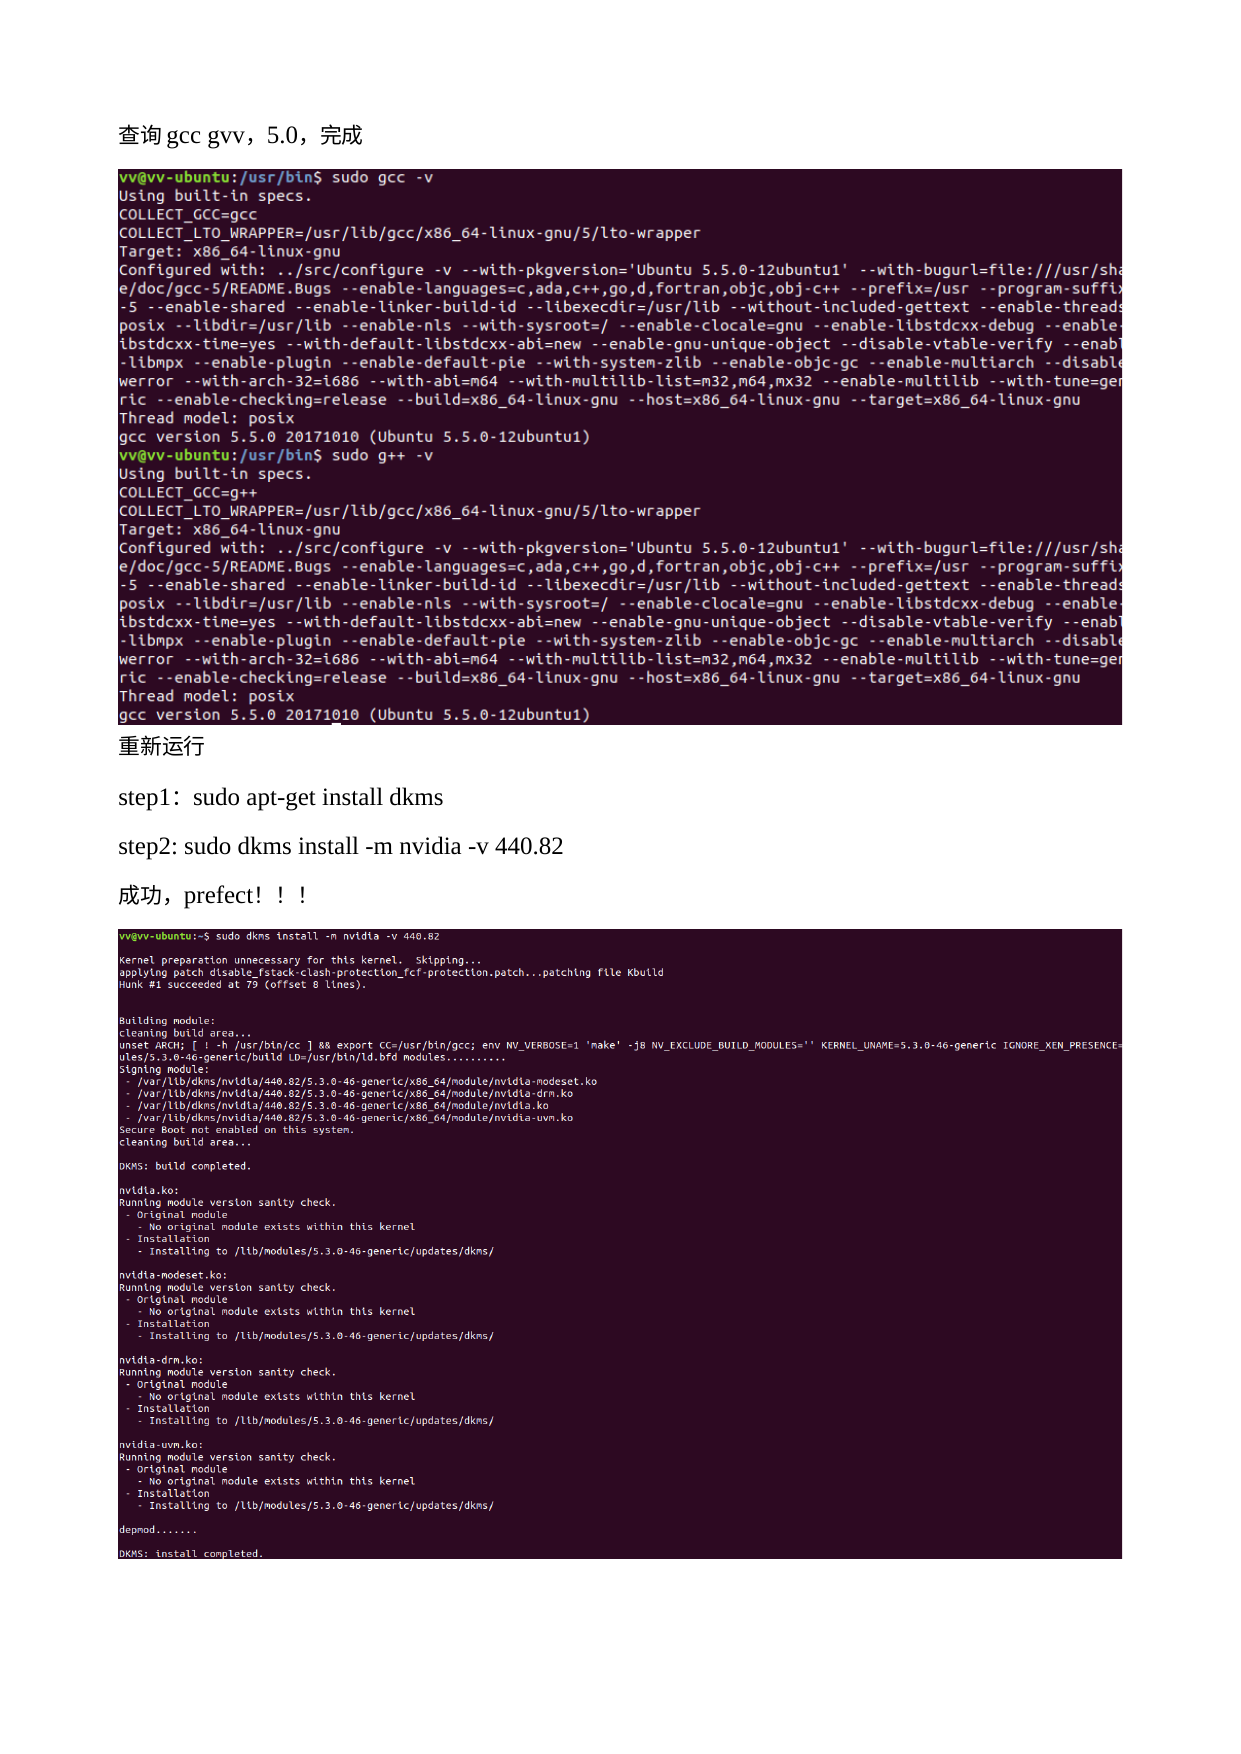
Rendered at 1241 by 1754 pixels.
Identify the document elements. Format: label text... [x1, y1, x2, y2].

text 查询gcc gvv，5.0，完成 [118, 118, 1122, 150]
text 成功，prefect！！！ [118, 878, 1122, 910]
picture [118, 169, 1123, 725]
text step2: sudo dkms install -m nvidia -v 440.82 [118, 831, 1122, 860]
picture [118, 929, 1123, 1559]
text 重新运行 [118, 725, 1122, 761]
text step1：sudo apt-get install dkms [118, 780, 1122, 812]
